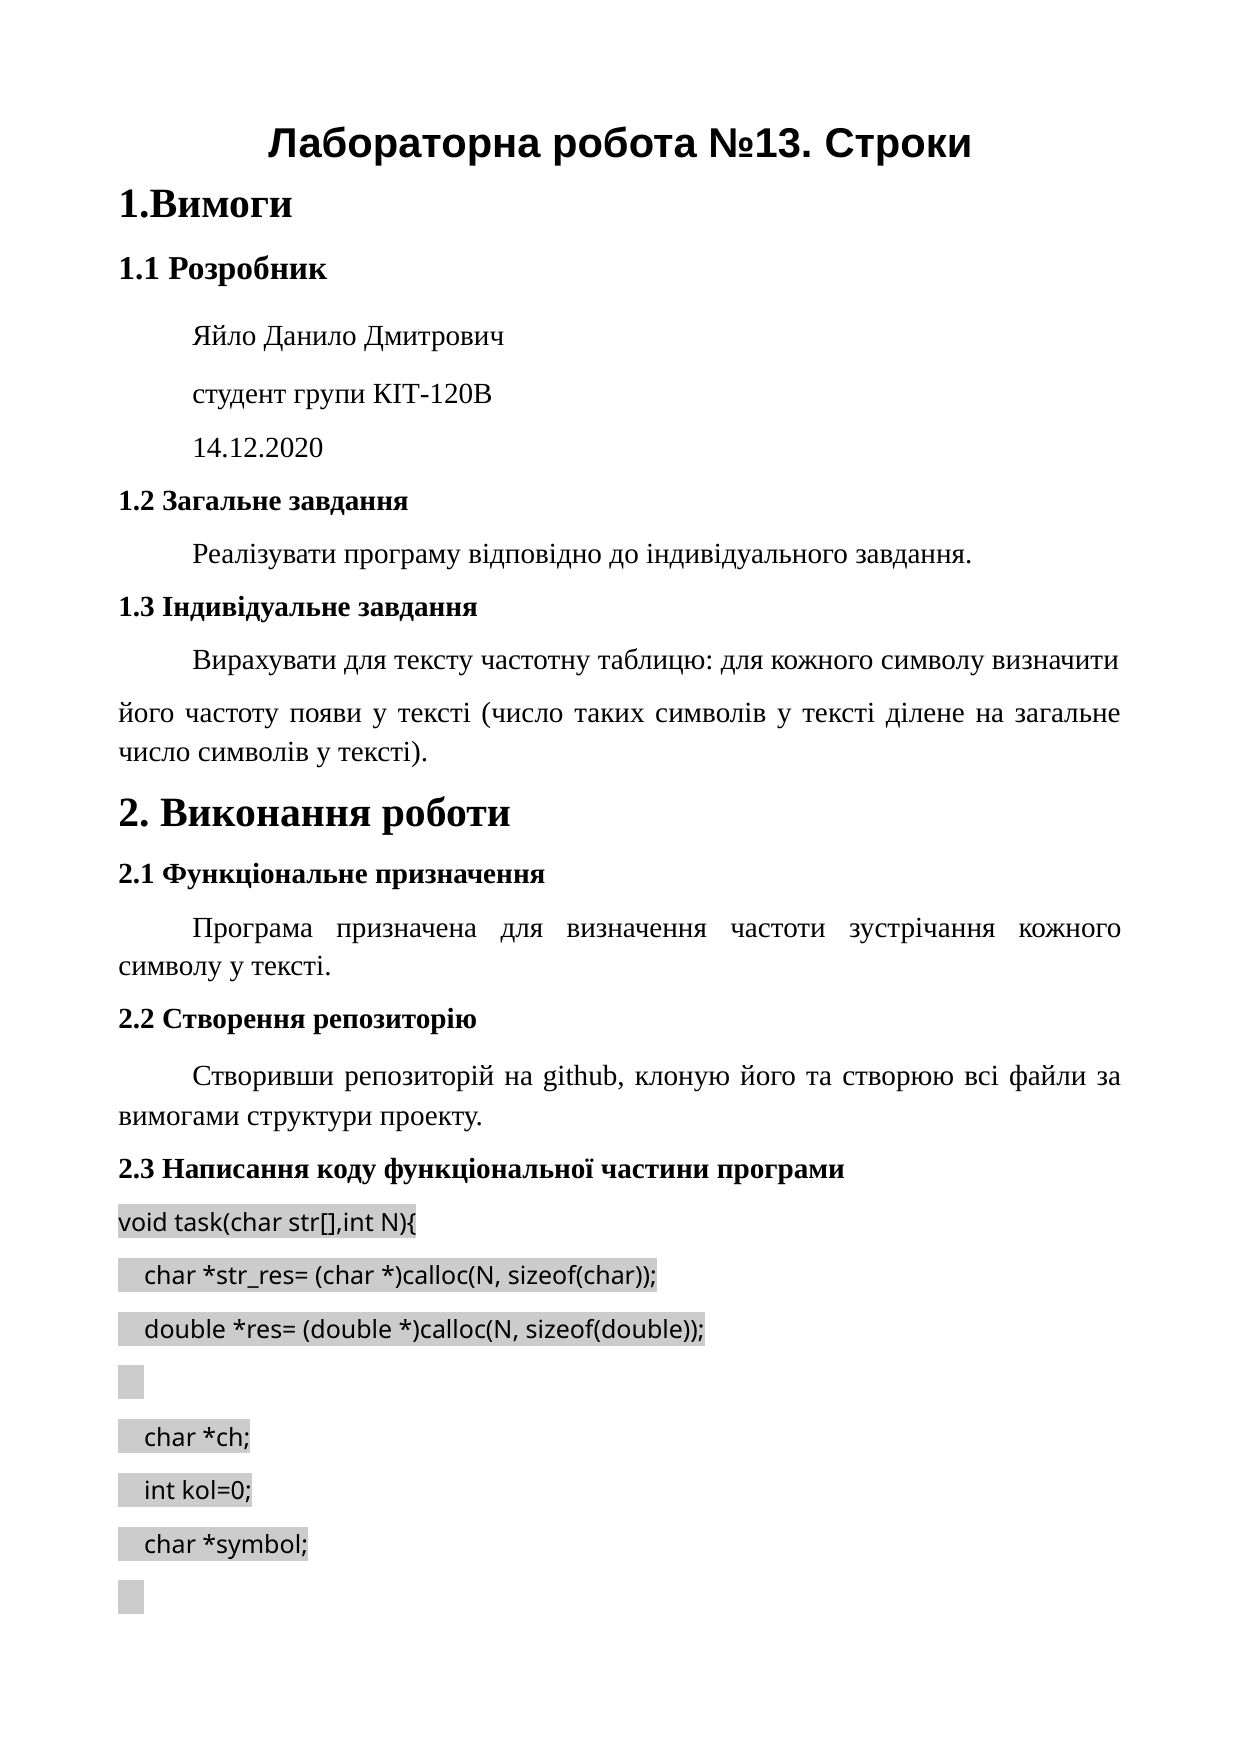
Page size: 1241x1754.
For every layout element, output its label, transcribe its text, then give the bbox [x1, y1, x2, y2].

text char *str_res= (char *)calloc(N, sizeof(char)); [118, 1258, 1122, 1292]
text студент групи КІТ-120В [118, 377, 1122, 410]
text void task(char str[],int N){ [118, 1204, 1122, 1238]
text char *symbol; [118, 1527, 1122, 1561]
text Створивши репозиторій на github, клоную його та створюю всі файли за вимогами структури проекту. [118, 1054, 1122, 1131]
text 2.2 Створення репозиторію [118, 1001, 1122, 1035]
text 1.Вимоги [118, 178, 1122, 226]
text Програма призначена для визначення частоти зустрічання кожного символу у тексті. [118, 910, 1122, 982]
text Реалізувати програму відповідно до індивідуального завдання. [118, 536, 1122, 569]
text 2. Виконання роботи [118, 787, 1122, 835]
text Яйло Данило Дмитрович [118, 307, 1122, 355]
text Вирахувати для тексту частотну таблицю: для кожного символу визначити [118, 642, 1122, 676]
text його частоту появи у тексті (число таких символів у тексті ділене на загальне число символів у тексті). [118, 695, 1122, 767]
text char *ch; [118, 1419, 1122, 1453]
title Лабораторна робота №13. Строки [118, 118, 1122, 166]
text 14.12.2020 [118, 430, 1122, 463]
text int kol=0; [118, 1473, 1122, 1507]
text 2.3 Написання коду функціональної частини програми [118, 1151, 1122, 1184]
text 1.3 Індивідуальне завдання [118, 589, 1122, 623]
text 1.2 Загальне завдання [118, 483, 1122, 516]
text 2.1 Функціональне призначення [118, 857, 1122, 890]
text double *res= (double *)calloc(N, sizeof(double)); [118, 1312, 1122, 1346]
text 1.1 Розробник [118, 248, 1122, 287]
